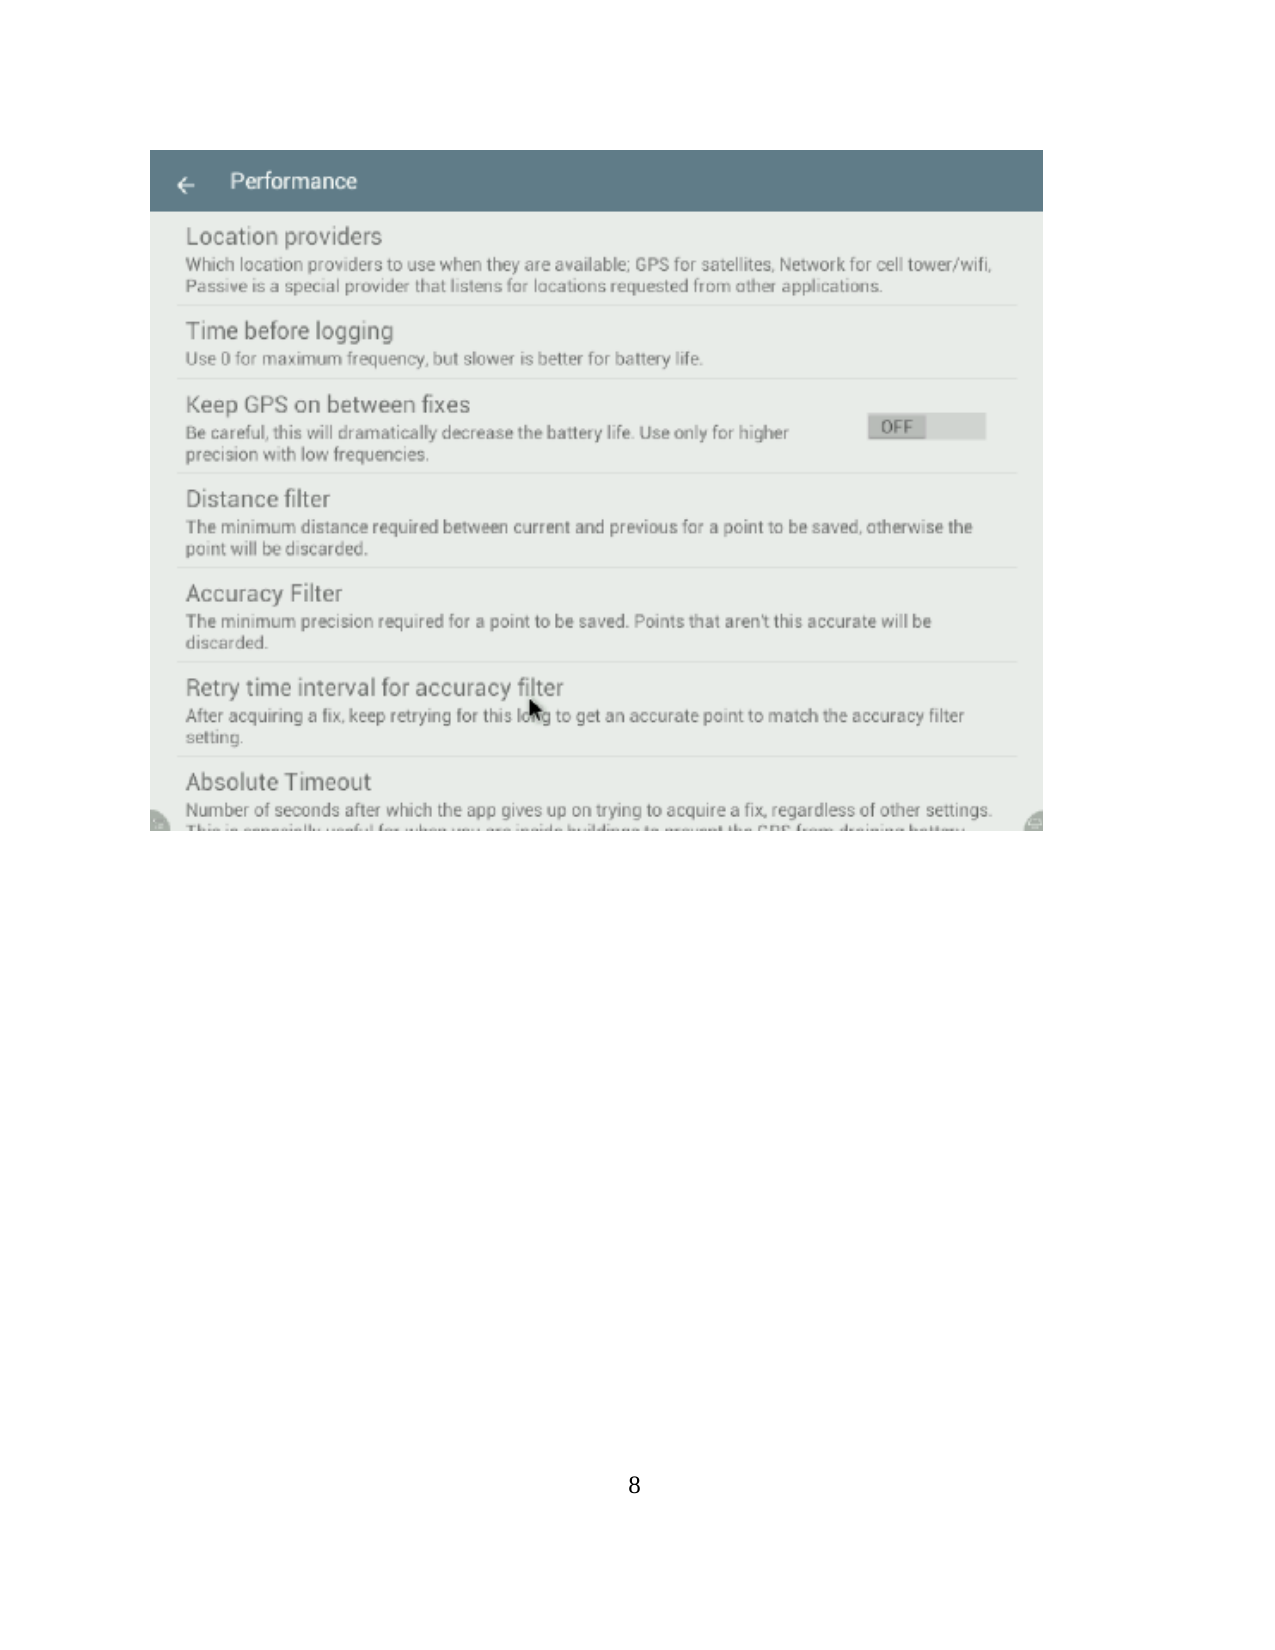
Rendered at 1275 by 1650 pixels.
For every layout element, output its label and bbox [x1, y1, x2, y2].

picture [150, 150, 1043, 831]
